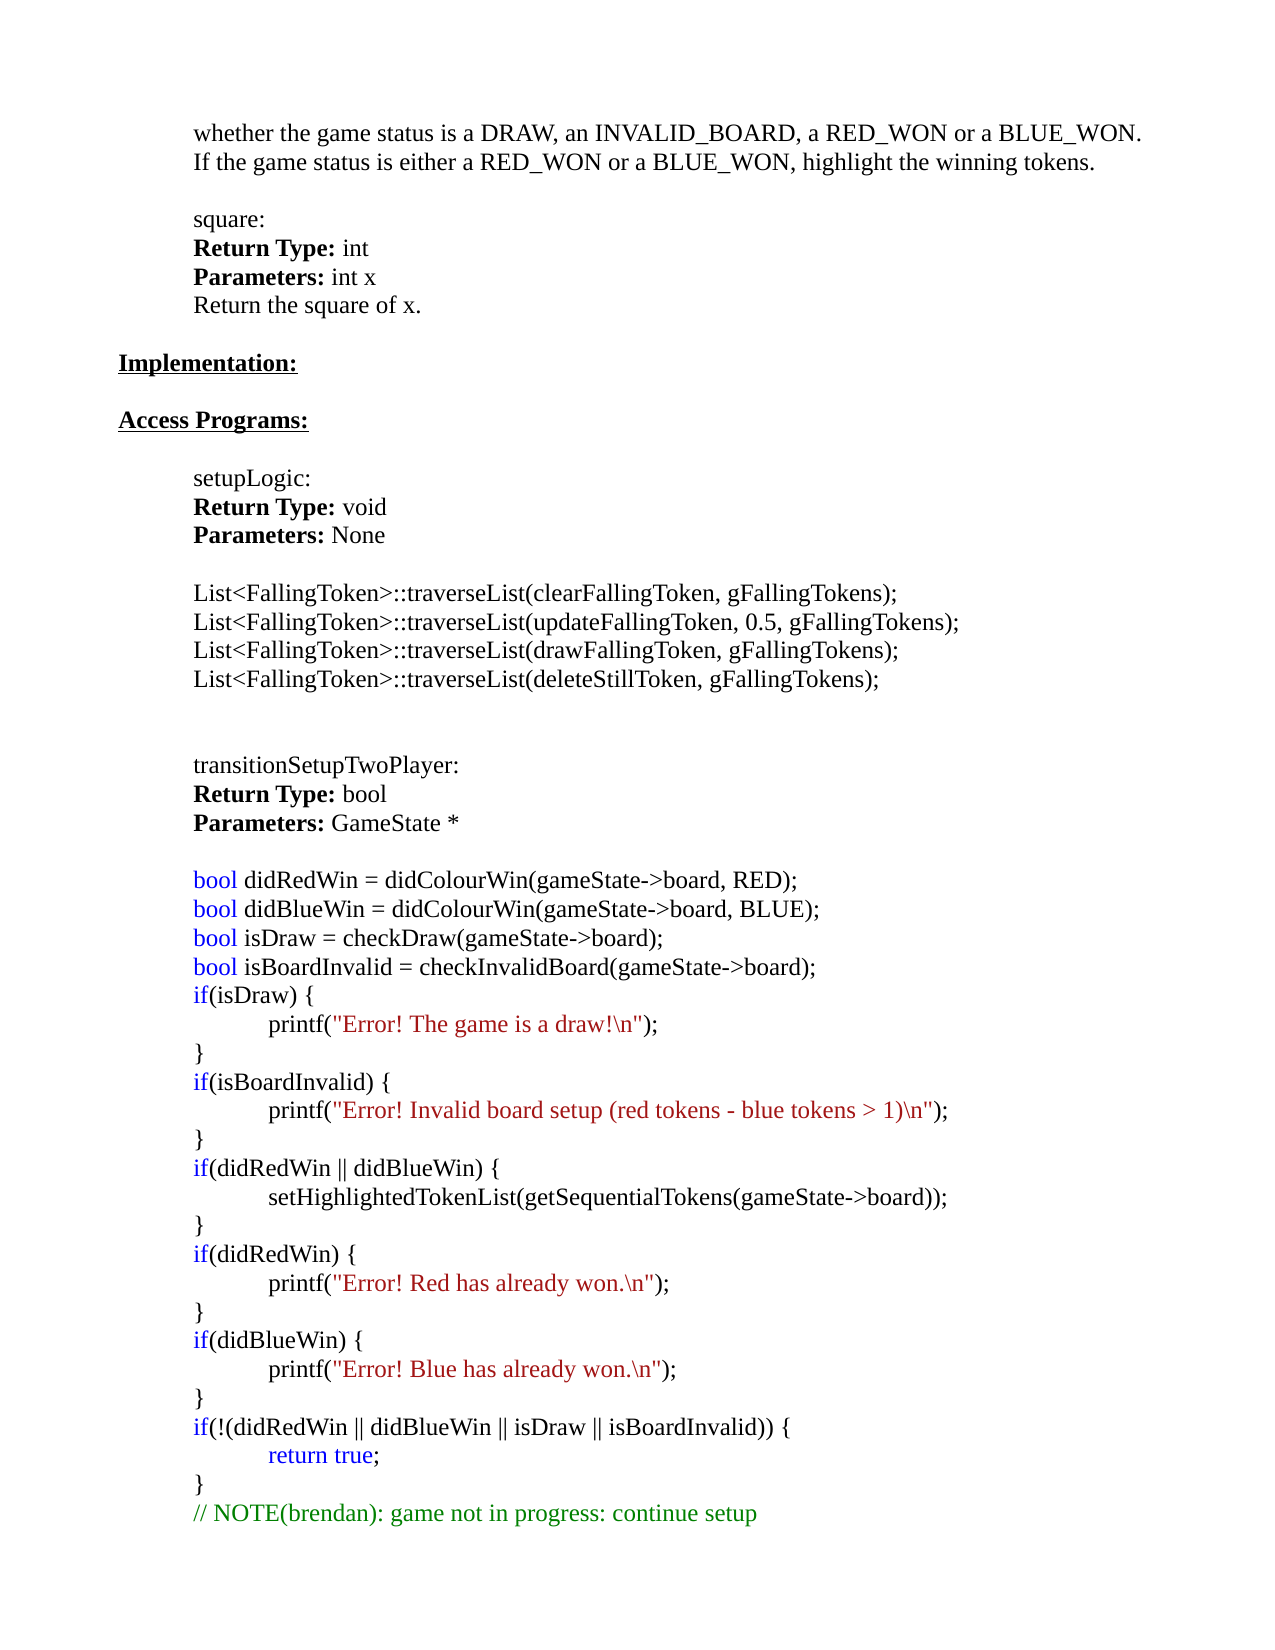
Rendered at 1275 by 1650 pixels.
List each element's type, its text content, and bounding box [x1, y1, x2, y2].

text printf("Error! Invalid board setup (red tokens - blue tokens > 1)\n"); [118, 1096, 1157, 1124]
text List<FallingToken>::traverseList(clearFallingToken, gFallingTokens); [118, 578, 1157, 607]
text if(!(didRedWin || didBlueWin || isDraw || isBoardInvalid)) { [118, 1412, 1157, 1441]
text if(didBlueWin) { [118, 1326, 1157, 1354]
text transitionSetupTwoPlayer: [118, 751, 1157, 779]
text } [118, 1038, 1157, 1067]
text if(isBoardInvalid) { [118, 1067, 1157, 1096]
text List<FallingToken>::traverseList(updateFallingToken, 0.5, gFallingTokens); [118, 607, 1157, 636]
text if(isDraw) { [118, 981, 1157, 1009]
text printf("Error! The game is a draw!\n"); [118, 1009, 1157, 1038]
text } [118, 1297, 1157, 1326]
text setupLogic: [118, 463, 1157, 492]
text Return Type: void [118, 492, 1157, 521]
text List<FallingToken>::traverseList(drawFallingToken, gFallingTokens); [118, 636, 1157, 664]
text bool isDraw = checkDraw(gameState->board); [118, 923, 1157, 952]
text bool didRedWin = didColourWin(gameState->board, RED); [118, 866, 1157, 894]
text Parameters: int x [118, 262, 1157, 291]
text whether the game status is a DRAW, an INVALID_BOARD, a RED_WON or a BLUE_WON. If the game status is either a RED_WON or a BLUE_WON, highlight the winning tokens. [118, 118, 1157, 176]
text Return the square of x. [118, 291, 1157, 319]
text square: [118, 204, 1157, 233]
text Parameters: None [118, 521, 1157, 549]
text } [118, 1211, 1157, 1239]
text } [118, 1469, 1157, 1498]
text setHighlightedTokenList(getSequentialTokens(gameState->board)); [118, 1182, 1157, 1211]
text Return Type: bool [118, 779, 1157, 808]
text } [118, 1383, 1157, 1412]
text if(didRedWin) { [118, 1239, 1157, 1268]
text } [118, 1124, 1157, 1153]
text if(didRedWin || didBlueWin) { [118, 1153, 1157, 1182]
text Parameters: GameState * [118, 808, 1157, 837]
text List<FallingToken>::traverseList(deleteStillToken, gFallingTokens); [118, 664, 1157, 693]
text bool didBlueWin = didColourWin(gameState->board, BLUE); [118, 894, 1157, 923]
text bool isBoardInvalid = checkInvalidBoard(gameState->board); [118, 952, 1157, 981]
text Return Type: int [118, 233, 1157, 262]
text // NOTE(brendan): game not in progress: continue setup [118, 1498, 1157, 1527]
text Access Programs: [118, 406, 1157, 434]
text return true; [118, 1441, 1157, 1469]
text printf("Error! Blue has already won.\n"); [118, 1354, 1157, 1383]
text printf("Error! Red has already won.\n"); [118, 1268, 1157, 1297]
text Implementation: [118, 348, 1157, 377]
